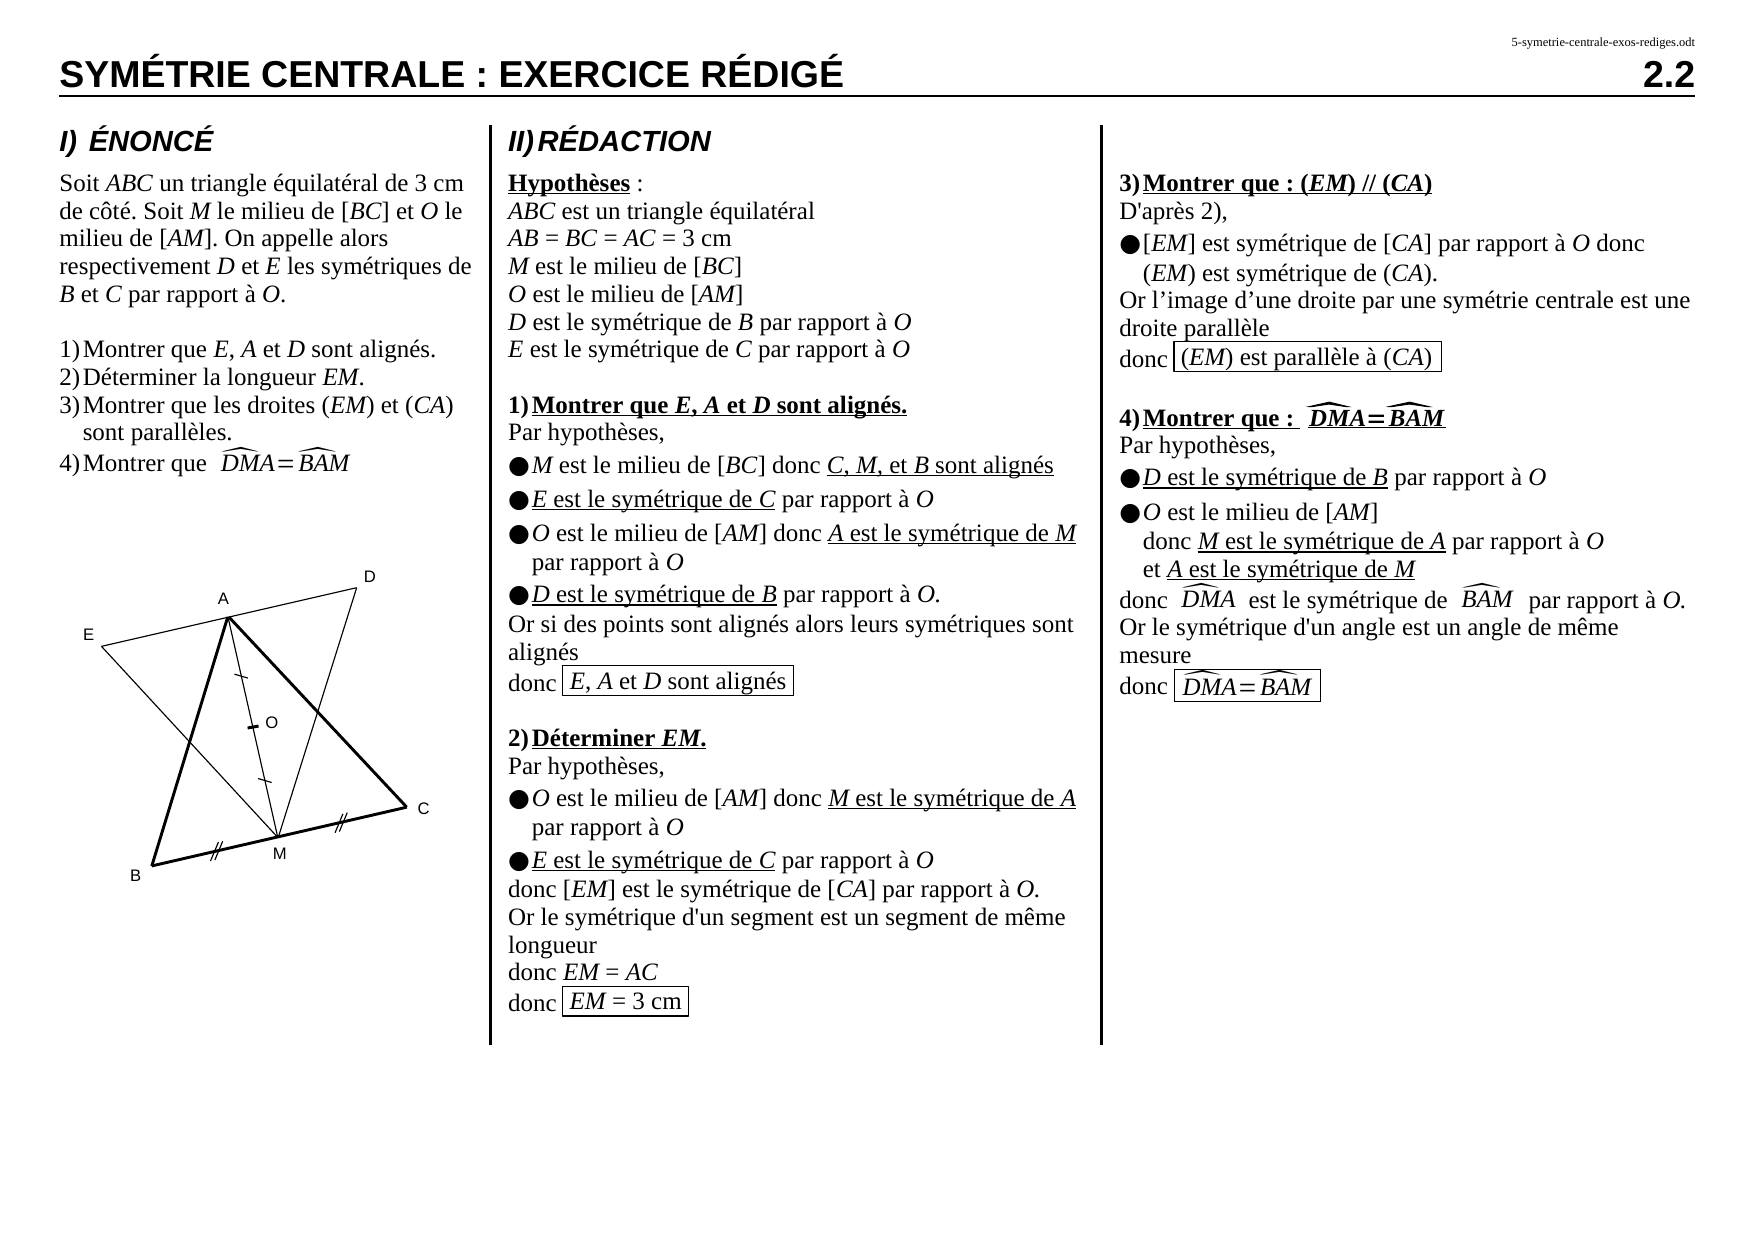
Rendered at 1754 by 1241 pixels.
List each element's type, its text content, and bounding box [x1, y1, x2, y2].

list Déterminer la longueur EM. [59, 363, 472, 391]
list D est le symétrique de B par rapport à O [1119, 459, 1695, 493]
text Or le symétrique d'un segment est un segment de même longueur [508, 903, 1084, 958]
text Par hypothèses, [508, 752, 1084, 779]
text O est le milieu de [AM] [508, 280, 1084, 308]
list Montrer que E, A et D sont alignés. [59, 335, 472, 363]
text donc [1321, 669, 1695, 702]
text donc [794, 666, 1084, 696]
list O est le milieu de [AM] donc A est le symétrique de M par rapport à O [508, 514, 1084, 576]
text Or si des points sont alignés alors leurs symétriques sont alignés [508, 610, 1084, 666]
text Hypothèses : [508, 169, 1084, 197]
text D est le symétrique de B par rapport à O [508, 308, 1084, 335]
list [EM] est symétrique de [CA] par rapport à O donc (EM) est symétrique de (CA). [1119, 224, 1695, 286]
text E est le symétrique de C par rapport à O [508, 335, 1084, 363]
list Rédaction [508, 125, 1084, 157]
text donc [1119, 669, 1174, 702]
list D est le symétrique de B par rapport à O. [508, 576, 1084, 610]
text donc [563, 987, 688, 1015]
list E est le symétrique de C par rapport à O [508, 841, 1084, 875]
text Or le symétrique d'un angle est un angle de même mesure [1119, 613, 1695, 669]
list O est le milieu de [AM] donc M est le symétrique de A par rapport à O [508, 779, 1084, 841]
list Déterminer EM. [508, 724, 1084, 752]
text donc est le symétrique de par rapport à O. [1119, 583, 1695, 613]
text Par hypothèses, [508, 418, 1084, 446]
text donc [1119, 342, 1173, 372]
text donc [1175, 342, 1441, 371]
text Soit ABC un triangle équilatéral de 3 cm de côté. Soit M le milieu de [BC] et O le milieu de [AM]. On appelle alors respectivement D et E les symétriques de B et C par rapport à O. [59, 169, 472, 308]
text donc [563, 666, 793, 695]
list Montrer que les droites (EM) et (CA) sont parallèles. [59, 391, 472, 446]
list Montrer que : (EM) // (CA) [1119, 169, 1695, 197]
text donc [508, 986, 562, 1017]
text Or l’image d’une droite par une symétrie centrale est une droite parallèle [1119, 286, 1695, 342]
text donc [EM] est le symétrique de [CA] par rapport à O. [508, 875, 1084, 903]
text donc [508, 666, 562, 696]
text AB = BC = AC = 3 cm [508, 224, 1084, 252]
text donc [1175, 670, 1320, 701]
text symétrie Centrale : Exercice rédigé 2.2 [59, 53, 1695, 95]
list E est le symétrique de C par rapport à O [508, 480, 1084, 514]
text D'après 2), [1119, 197, 1695, 224]
text donc [1442, 342, 1695, 372]
list M est le milieu de [BC] donc C, M, et B sont alignés [508, 446, 1084, 480]
text M est le milieu de [BC] [508, 252, 1084, 280]
text ABC est un triangle équilatéral [508, 197, 1084, 224]
list Énoncé [59, 125, 472, 157]
text Par hypothèses, [1119, 431, 1695, 459]
list Montrer que [59, 446, 472, 477]
list O est le milieu de [AM] donc M est le symétrique de A par rapport à O et A est le symétrique de M [1119, 493, 1695, 583]
text donc EM = AC [508, 958, 1084, 986]
text donc [689, 986, 1084, 1017]
list Montrer que E, A et D sont alignés. [508, 391, 1084, 418]
list Montrer que : [1119, 400, 1695, 431]
